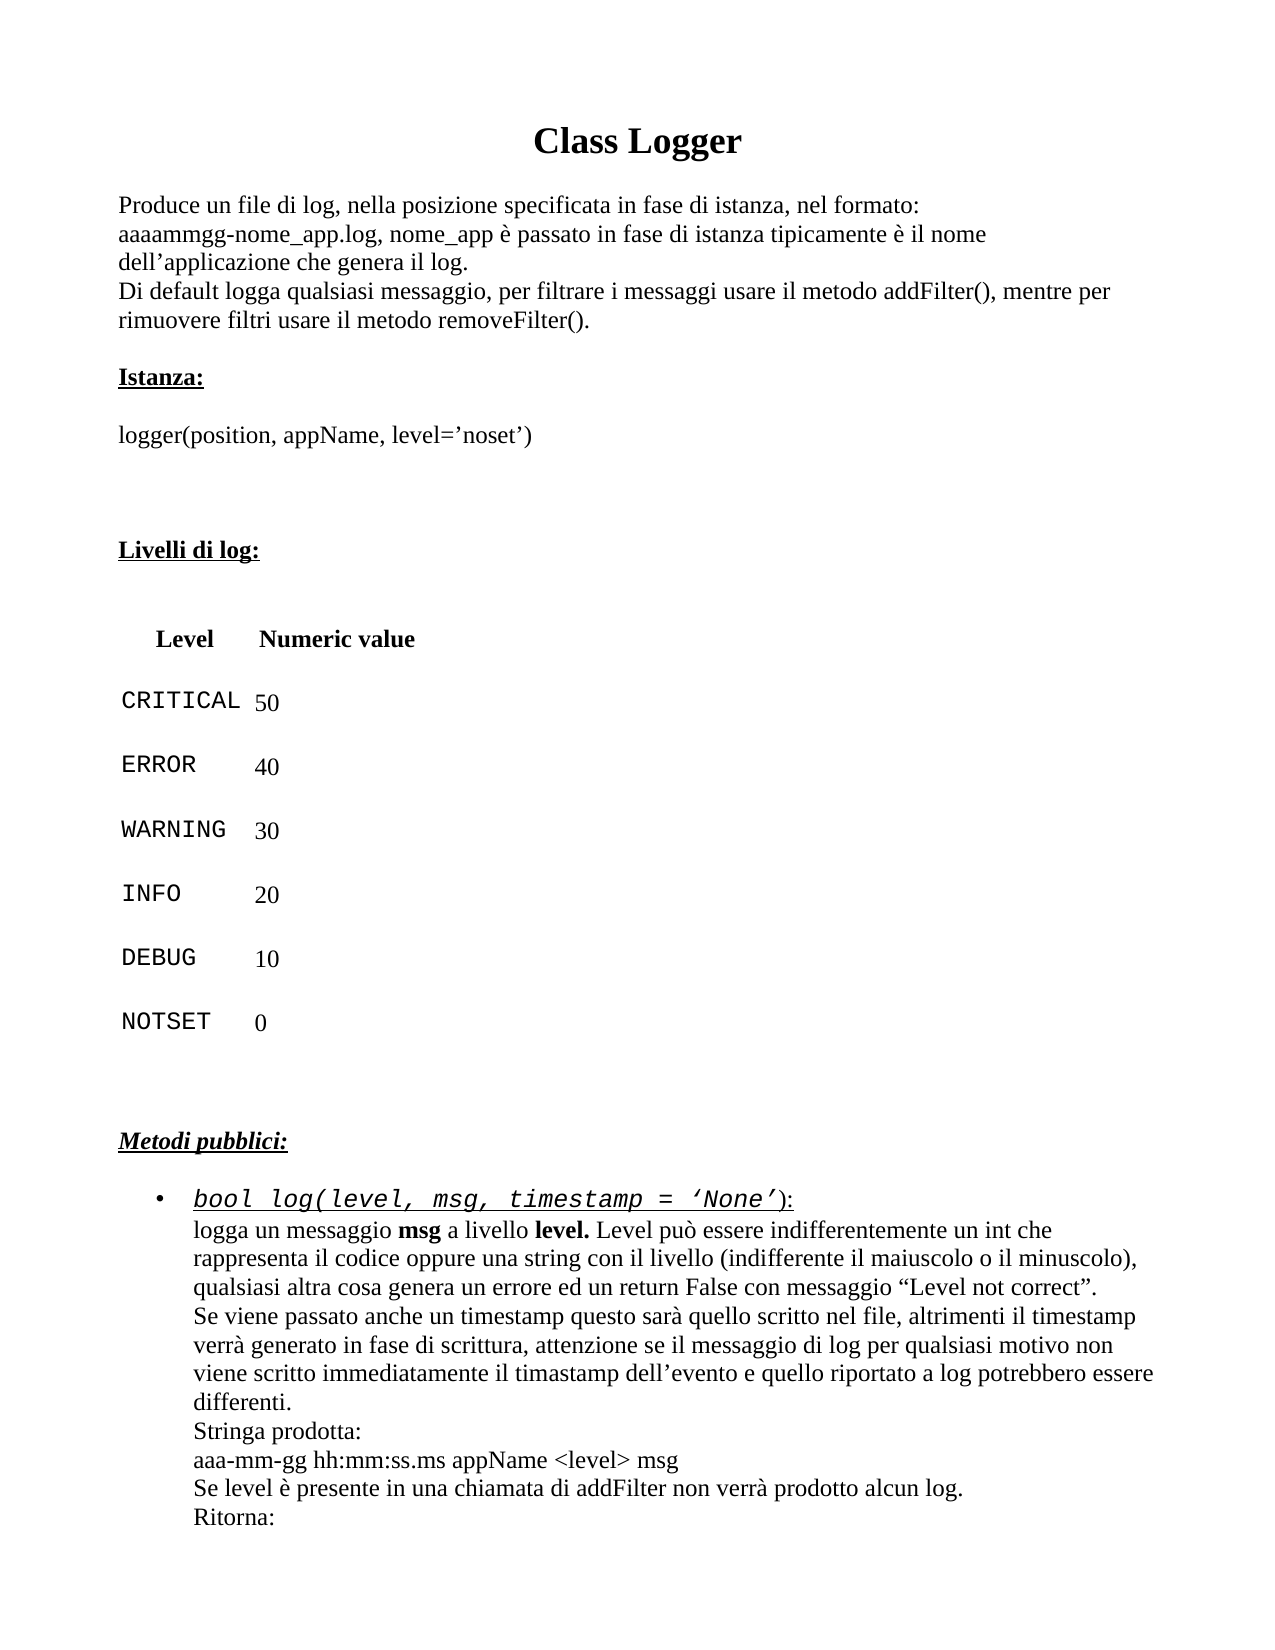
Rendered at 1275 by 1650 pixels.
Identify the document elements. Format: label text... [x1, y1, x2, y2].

text Di default logga qualsiasi messaggio, per filtrare i messaggi usare il metodo addFilter(), mentre per rimuovere filtri usare il metodo removeFilter(). [118, 276, 1157, 334]
table_cell NOTSET [118, 1005, 251, 1069]
text Livelli di log: [118, 535, 1157, 564]
table_cell 40 [251, 749, 423, 813]
table_cell 20 [251, 877, 423, 941]
table_header Numeric value [251, 621, 423, 685]
table_cell DEBUG [118, 941, 251, 1005]
text aaaammgg-nome_app.log, nome_app è passato in fase di istanza tipicamente è il nome dell’applicazione che genera il log. [118, 219, 1157, 276]
table_cell ERROR [118, 749, 251, 813]
text logger(position, appName, level=’noset’) [118, 420, 1157, 449]
text Istanza: [118, 362, 1157, 391]
table_cell CRITICAL [118, 685, 251, 749]
table_cell 50 [251, 685, 423, 749]
table_header Level [118, 621, 251, 685]
text Produce un file di log, nella posizione specificata in fase di istanza, nel formato: [118, 190, 1157, 219]
text Class Logger [118, 118, 1157, 161]
table_cell 10 [251, 941, 423, 1005]
list Metodi pubblici: [118, 1126, 1157, 1155]
table_cell 30 [251, 813, 423, 877]
list bool log(level, msg, timestamp = ‘None’): logga un messaggio msg a livello level. Level può essere indifferentemente un int che rappresenta il codice oppure una string con il livello (indifferente il maiuscolo o il minuscolo), qualsiasi altra cosa genera un errore ed un return False con messaggio “Level not correct”. Se viene passato anche un timestamp questo sarà quello scritto nel file, altrimenti il timestamp verrà generato in fase di scrittura, attenzione se il messaggio di log per qualsiasi motivo non viene scritto immediatamente il timastamp dell’evento e quello riportato a log potrebbero essere differenti. Stringa prodotta: aaa-mm-gg hh:mm:ss.ms appName <level> msg Se level è presente in una chiamata di addFilter non verrà prodotto alcun log. Ritorna: [156, 1184, 1157, 1531]
table_cell WARNING [118, 813, 251, 877]
table_cell INFO [118, 877, 251, 941]
table_cell 0 [251, 1005, 423, 1069]
